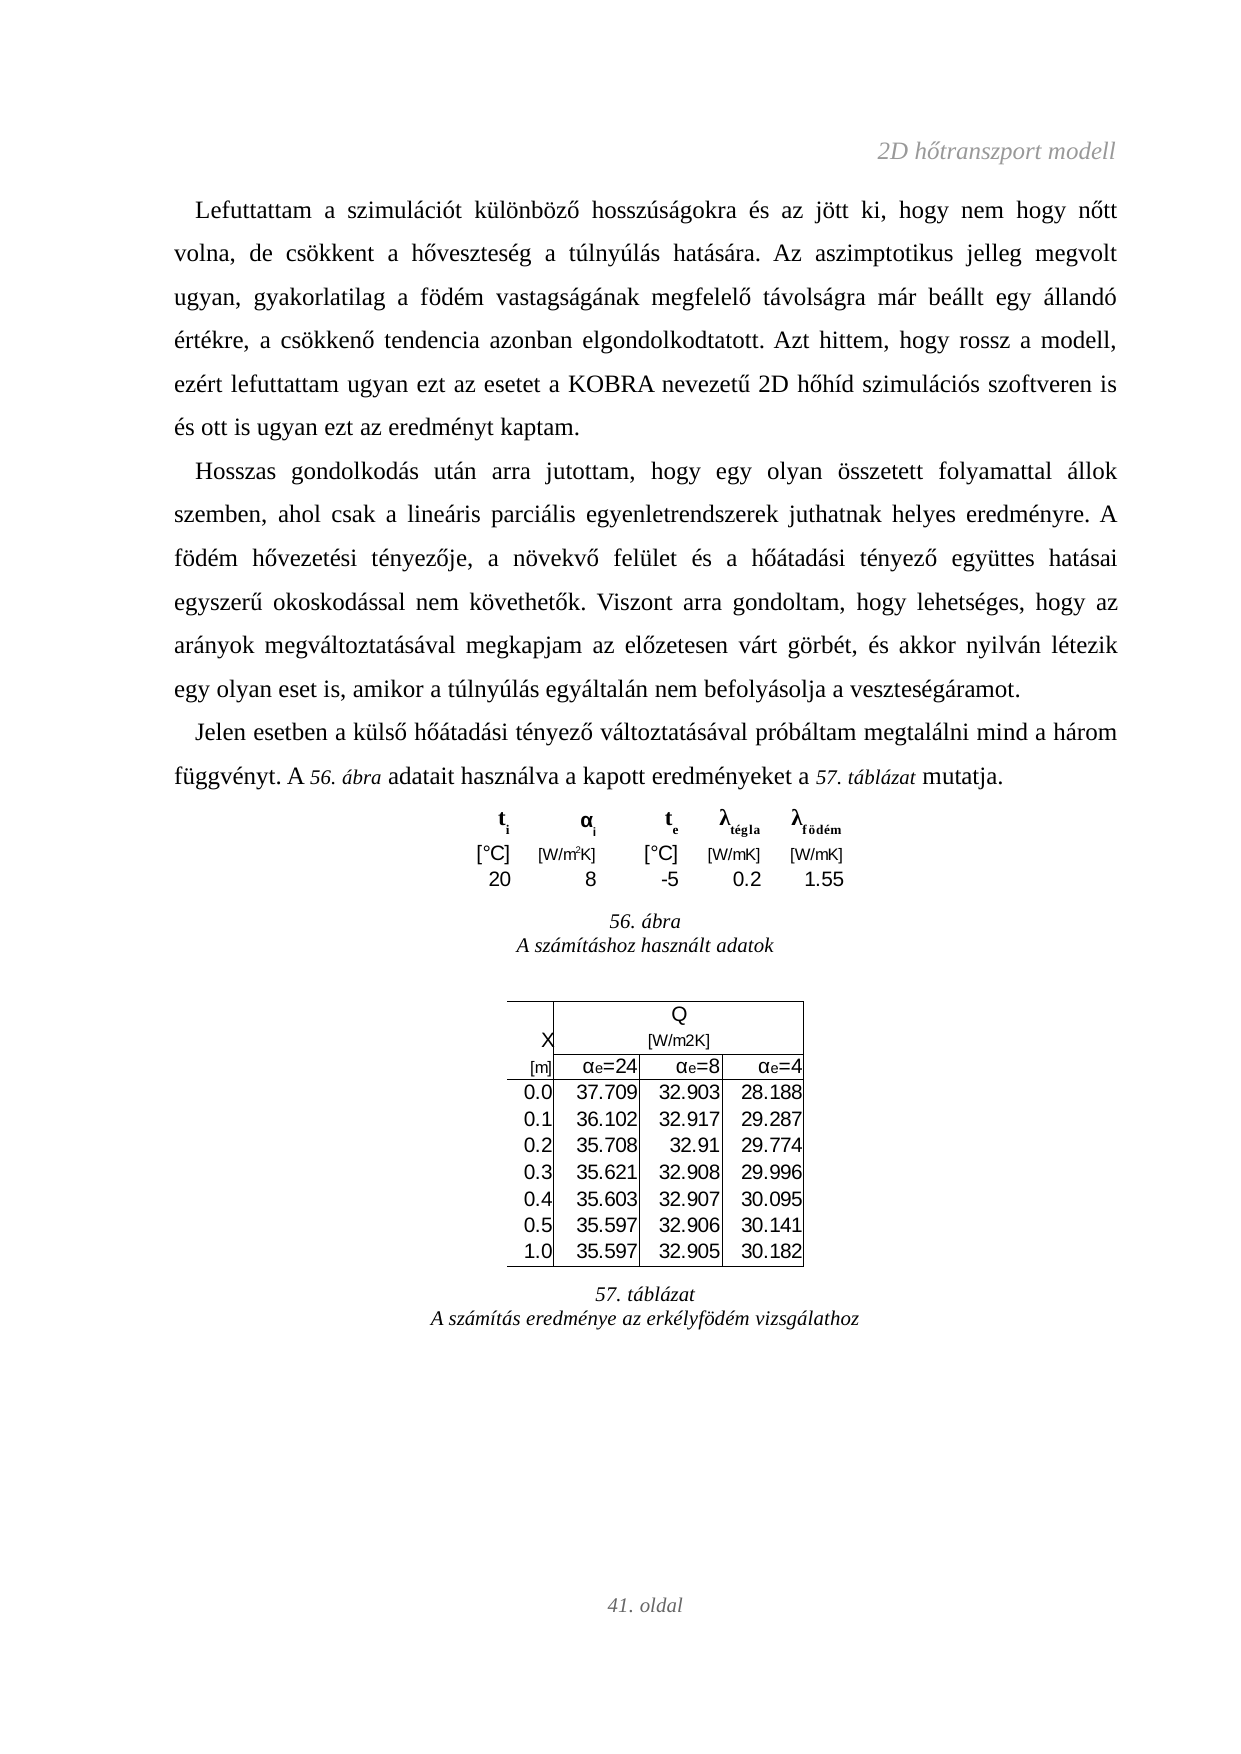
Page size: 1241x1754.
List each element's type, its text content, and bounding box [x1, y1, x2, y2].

text 56. ábra [174, 909, 1118, 933]
text A számítás eredménye az erkélyfödém vizsgálathoz [174, 1306, 1118, 1330]
text 57. táblázat [174, 1282, 1118, 1306]
text Hosszas gondolkodás után arra jutottam, hogy egy olyan összetett folyamattal állok szemben, ahol csak a lineáris parciális egyenletrendszerek juthatnak helyes eredményre. A födém hővezetési tényezője, a növekvő felület és a hőátadási tényező együttes hatásai egyszerű okoskodással nem követhetők. Viszont arra gondoltam, hogy lehetséges, hogy az arányok megváltoztatásával megkapjam az előzetesen várt görbét, és akkor nyilván létezik egy olyan eset is, amikor a túlnyúlás egyáltalán nem befolyásolja a veszteségáramot. [174, 456, 1118, 702]
text A számításhoz használt adatok [174, 933, 1118, 957]
text Lefuttattam a szimulációt különböző hosszúságokra és az jött ki, hogy nem hogy nőtt volna, de csökkent a hőveszteség a túlnyúlás hatására. Az aszimptotikus jelleg megvolt ugyan, gyakorlatilag a födém vastagságának megfelelő távolságra már beállt egy állandó értékre, a csökkenő tendencia azonban elgondolkodtatott. Azt hittem, hogy rossz a modell, ezért lefuttattam ugyan ezt az esetet a KOBRA nevezetű 2D hőhíd szimulációs szoftveren is és ott is ugyan ezt az eredményt kaptam. [174, 194, 1118, 441]
text Jelen esetben a külső hőátadási tényező változtatásával próbáltam megtalálni mind a három függvényt. A 56. ábra adatait használva a kapott eredményeket a 57. táblázat mutatja. [174, 717, 1118, 789]
